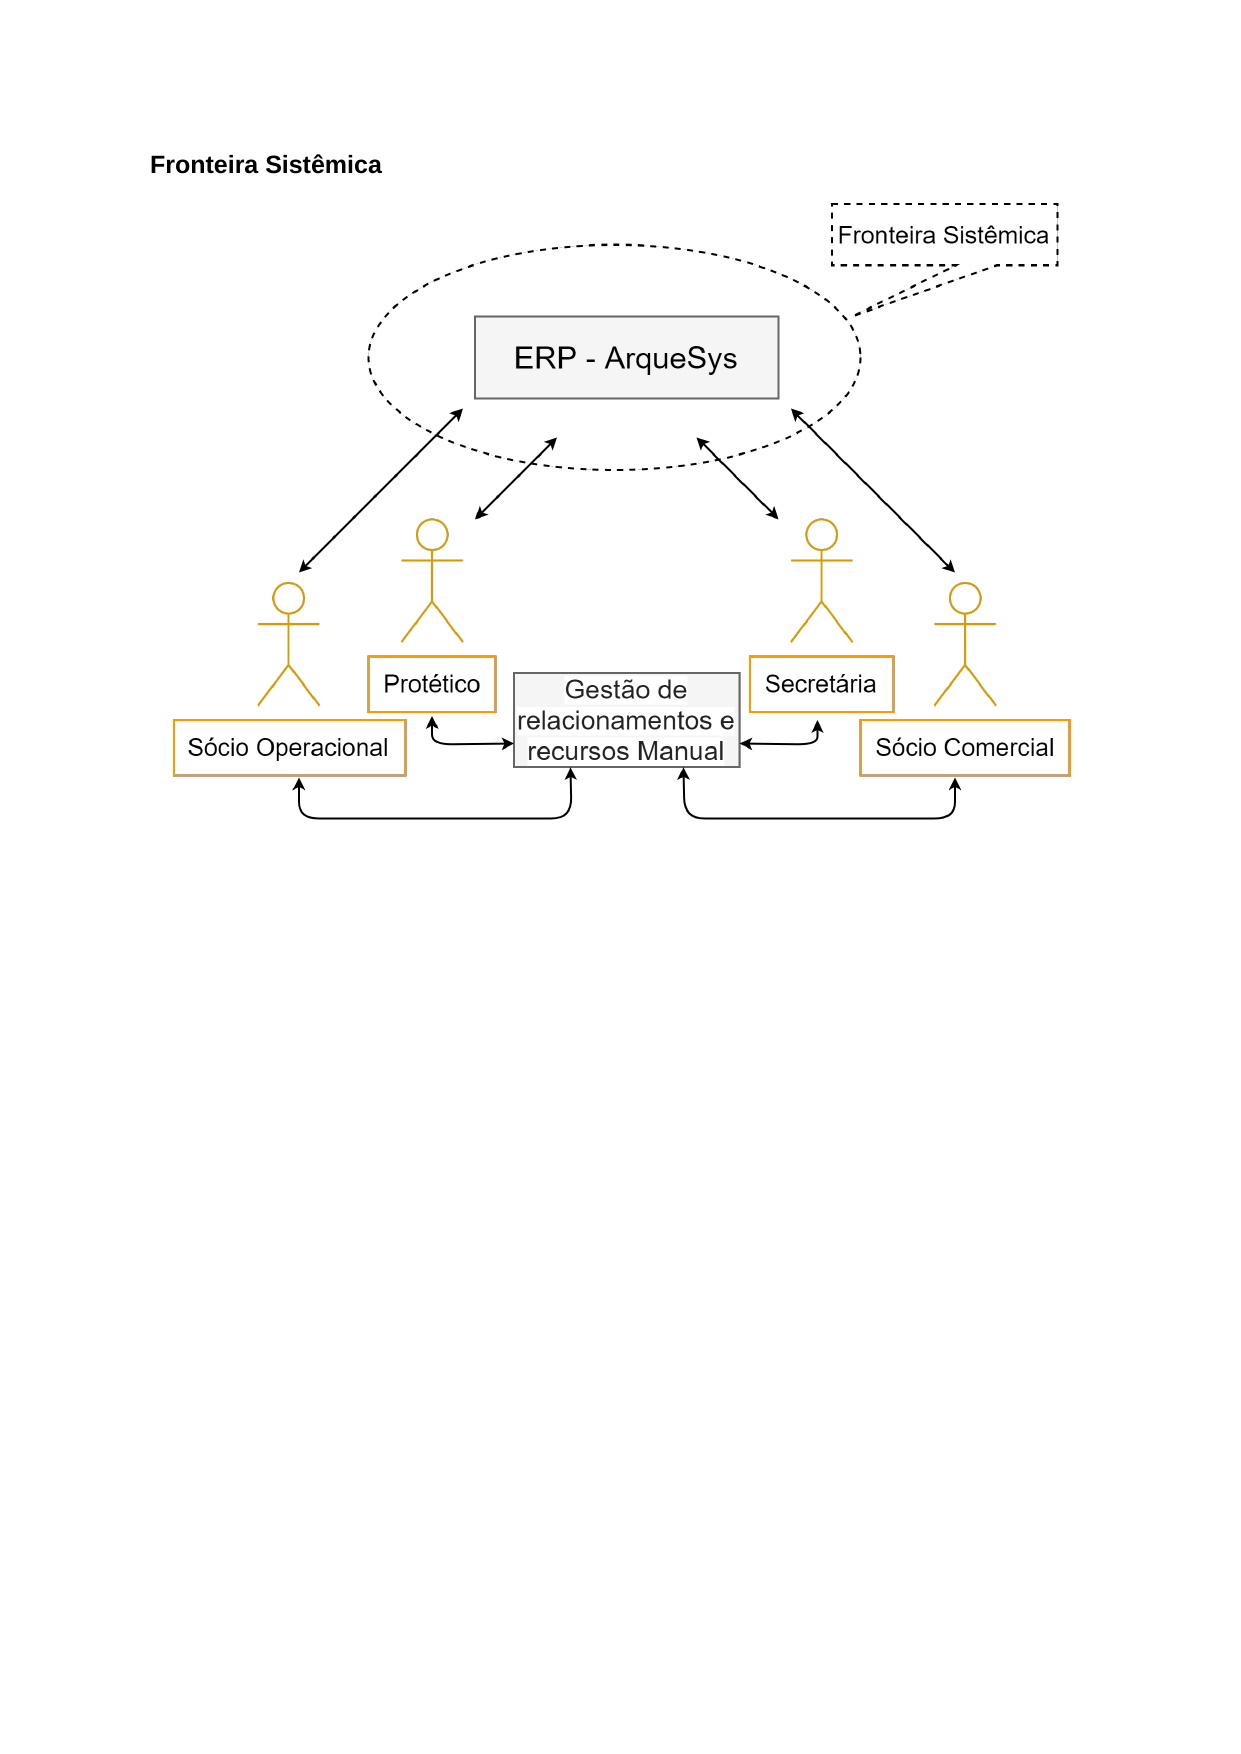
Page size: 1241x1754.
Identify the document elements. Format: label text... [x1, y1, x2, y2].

picture [150, 183, 1091, 852]
text Fronteira Sistêmica [150, 150, 1090, 179]
